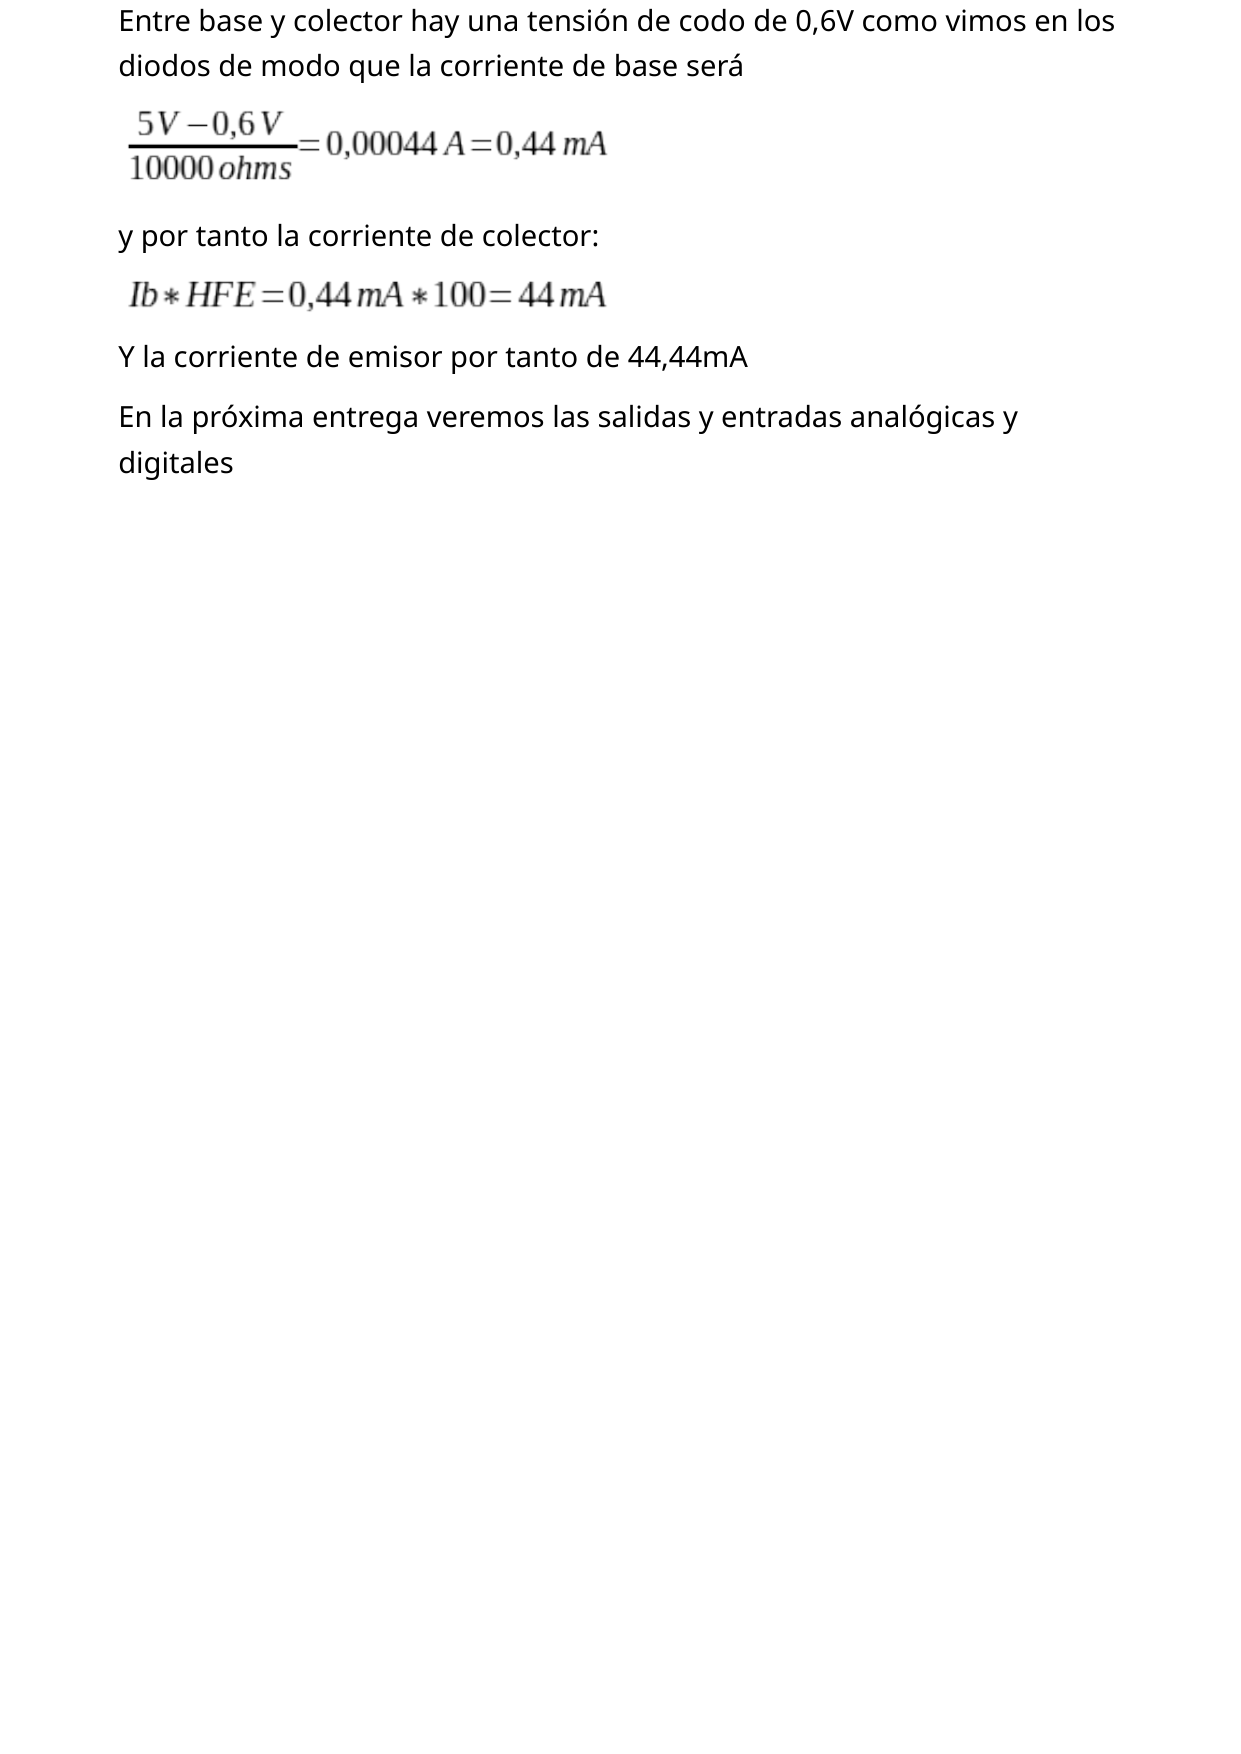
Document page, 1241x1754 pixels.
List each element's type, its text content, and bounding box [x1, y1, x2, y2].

picture [118, 275, 619, 317]
text Entre base y colector hay una tensión de codo de 0,6V como vimos en los diodos de modo que la corriente de base será [118, 0, 1122, 85]
text En la próxima entrega veremos las salidas y entradas analógicas y digitales [118, 396, 1122, 482]
text Y la corriente de emisor por tanto de 44,44mA [118, 336, 1122, 376]
text y por tanto la corriente de colector: [118, 216, 1122, 255]
picture [118, 105, 619, 189]
